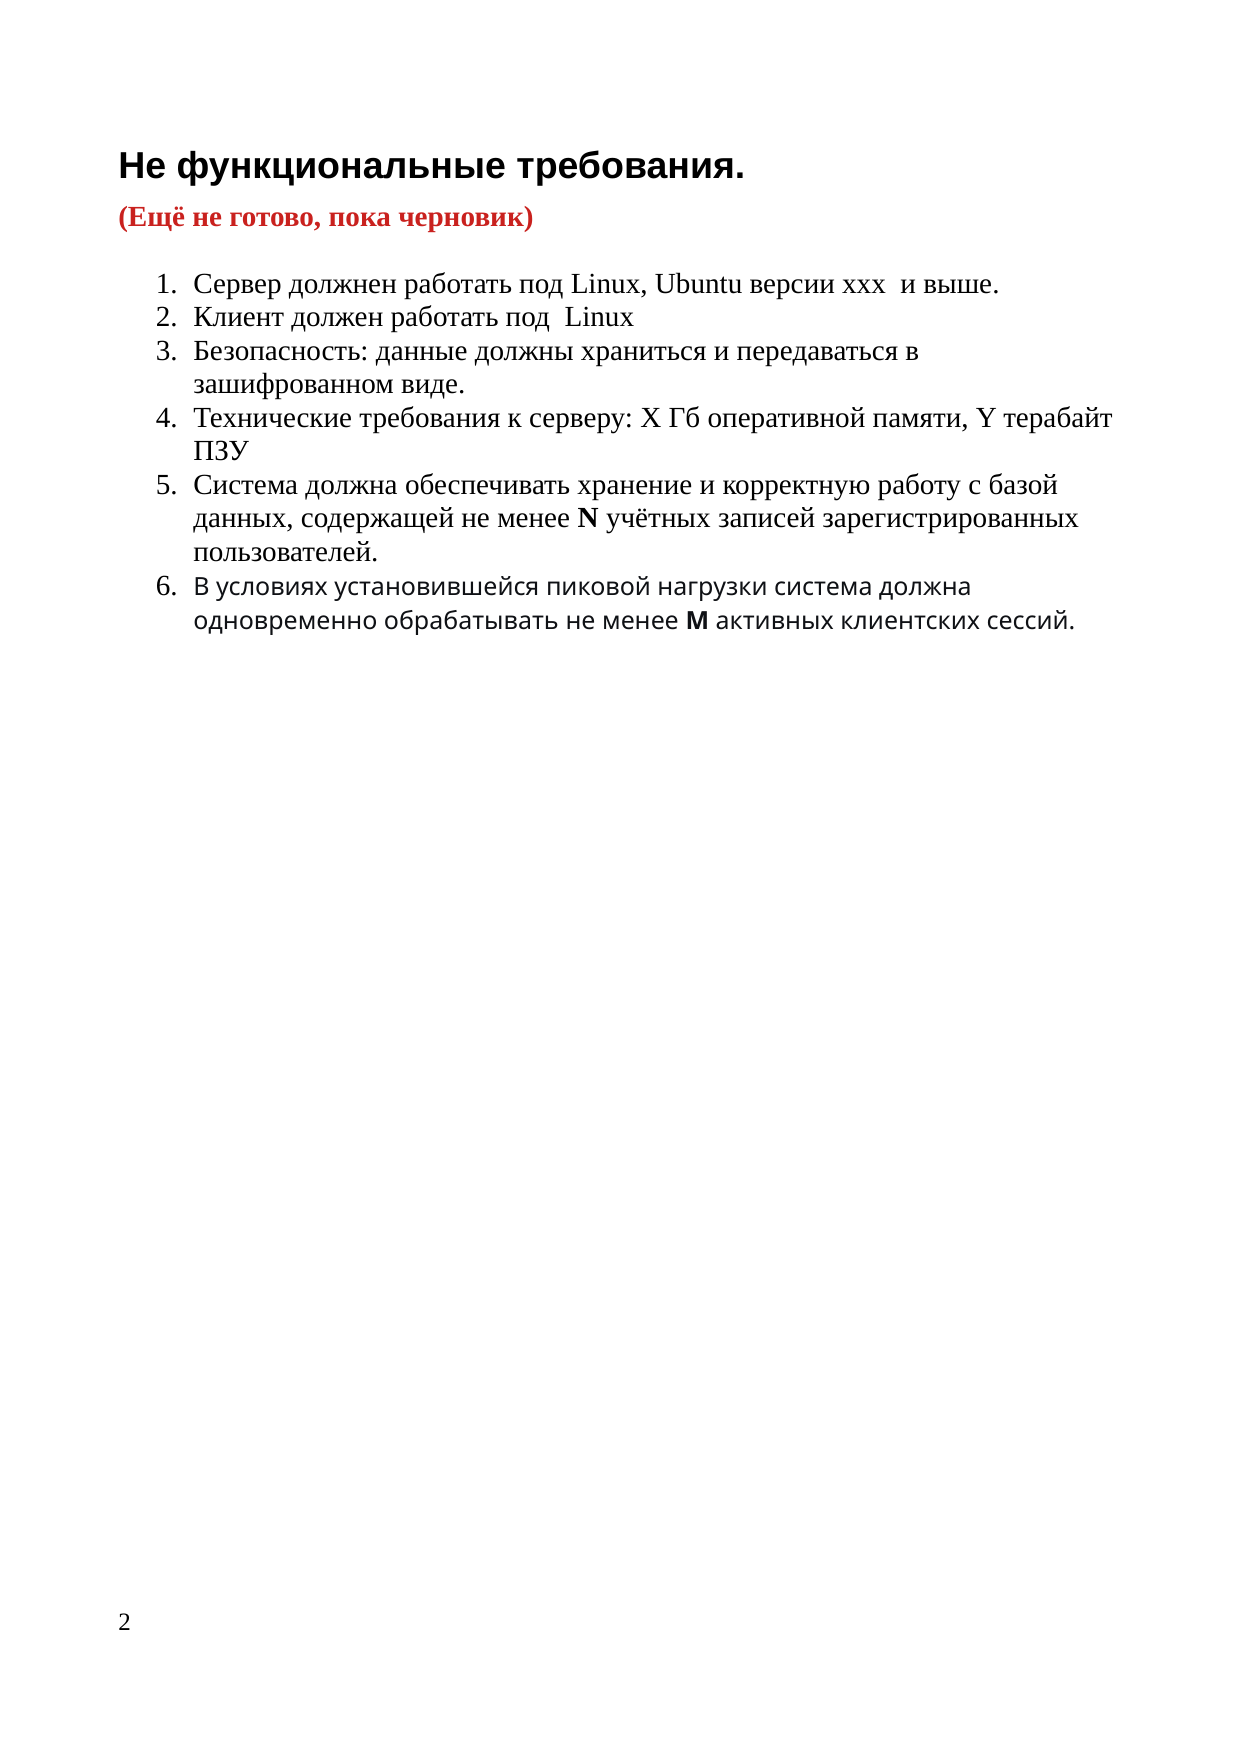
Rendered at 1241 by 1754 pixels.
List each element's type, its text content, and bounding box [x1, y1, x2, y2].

list Безопасность: данные должны храниться и передаваться в зашифрованном виде. [156, 333, 1122, 400]
list Технические требования к серверу: X Гб оперативной памяти, Y терабайт ПЗУ [156, 400, 1122, 467]
list В условиях установившейся пиковой нагрузки система должна одновременно обрабатывать не менее M активных клиентских сессий. [156, 568, 1122, 636]
list Система должна обеспечивать хранение и корректную работу с базой данных, содержащей не менее N учётных записей зарегистрированных пользователей. [156, 467, 1122, 568]
list Сервер должнен работать под Linux, Ubuntu версии xxx и выше. [156, 266, 1122, 299]
subtitle Не функциональные требования. [118, 143, 1122, 186]
list Клиент должен работать под Linux [156, 299, 1122, 333]
text (Ещё не готово, пока черновик) [118, 199, 1122, 232]
